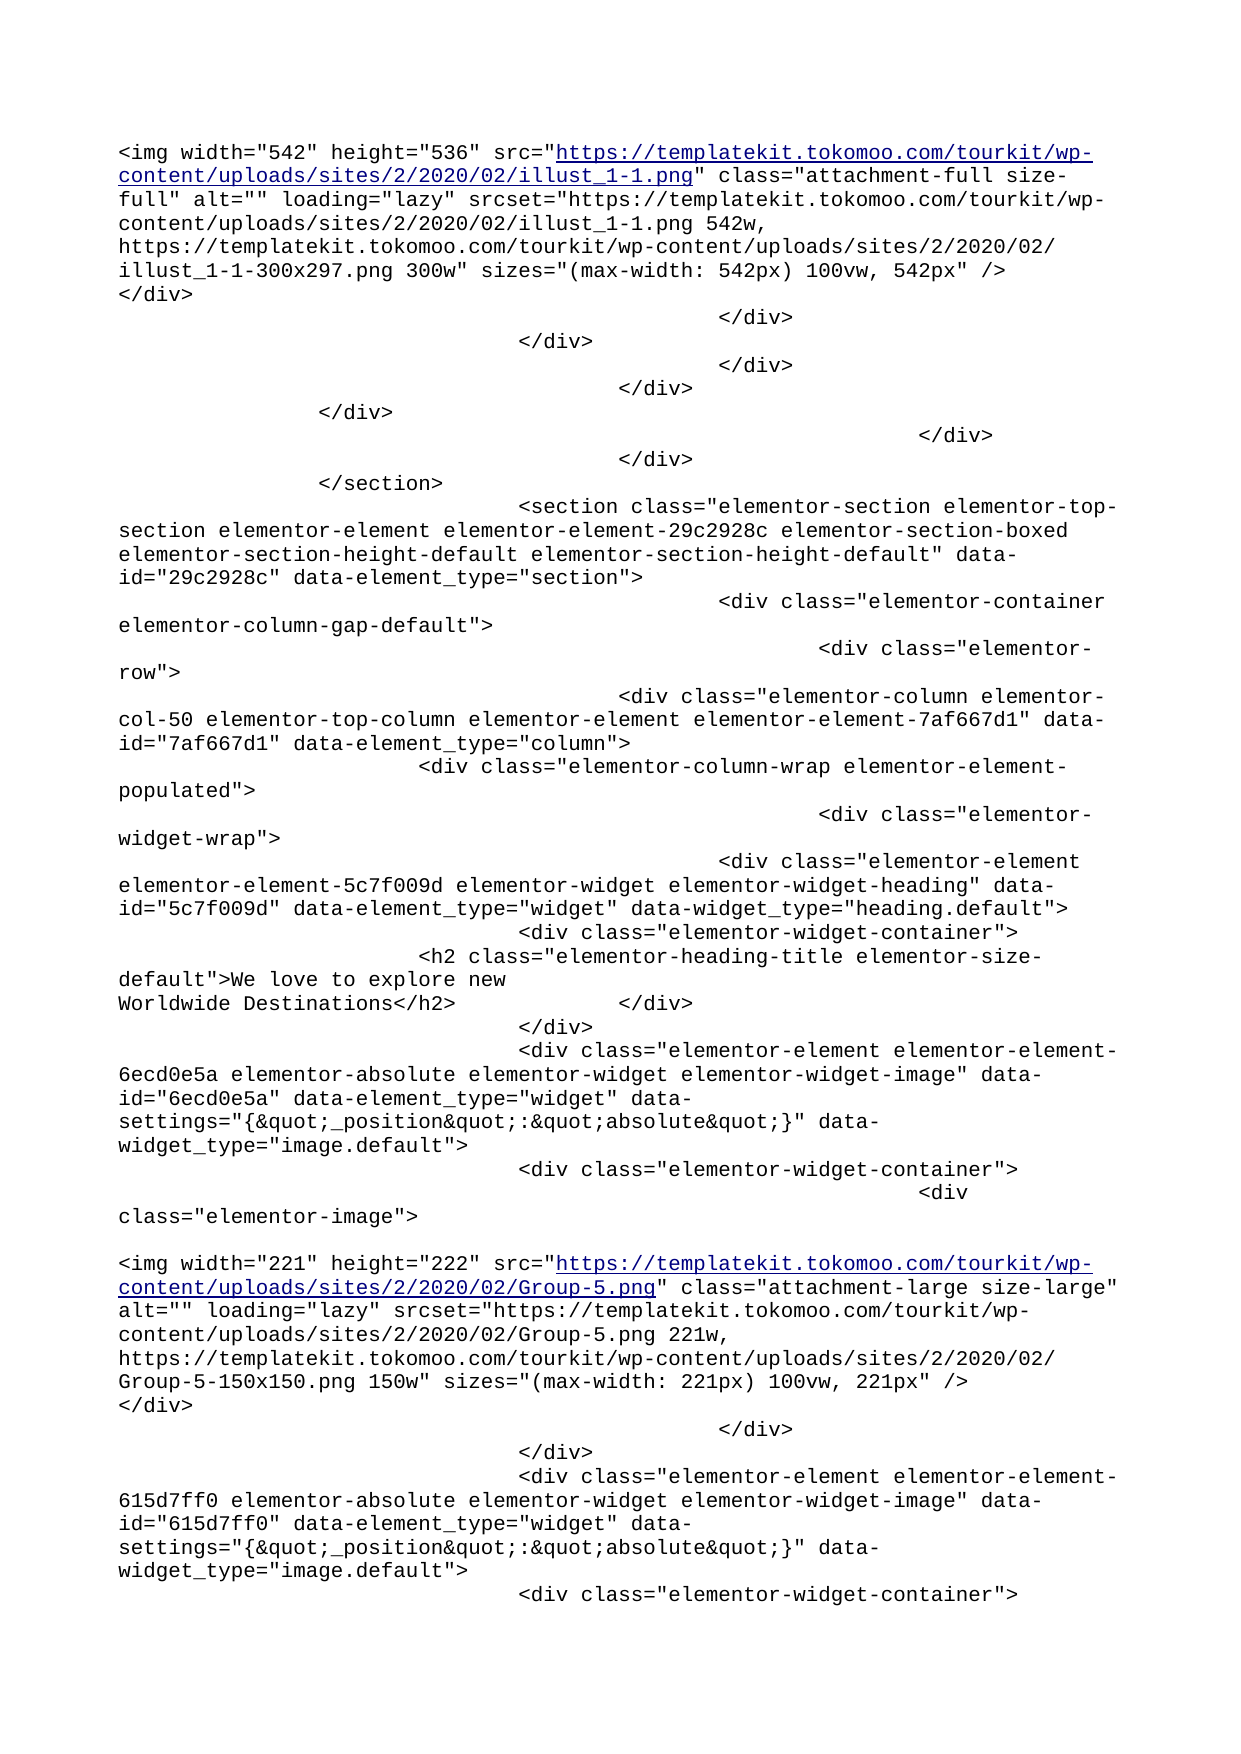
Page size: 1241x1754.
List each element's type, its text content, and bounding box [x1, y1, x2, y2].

text <div class="elementor-column elementor-col-50 elementor-top-column elementor-element elementor-element-7af667d1" data-id="7af667d1" data-element_type="column"> [118, 686, 1122, 757]
text <img width="221" height="222" src="https://templatekit.tokomoo.com/tourkit/wp-content/uploads/sites/2/2020/02/Group-5.png" class="attachment-large size-large" alt="" loading="lazy" srcset="https://templatekit.tokomoo.com/tourkit/wp-content/uploads/sites/2/2020/02/Group-5.png 221w, https://templatekit.tokomoo.com/tourkit/wp-content/uploads/sites/2/2020/02/Group-5-150x150.png 150w" sizes="(max-width: 221px) 100vw, 221px" /> </div> [118, 1229, 1122, 1419]
text <div class="elementor-column-wrap elementor-element-populated"> [118, 757, 1122, 804]
text </div> [118, 449, 1122, 473]
text <div class="elementor-image"> [118, 1182, 1122, 1229]
text <div class="elementor-widget-container"> [118, 1584, 1122, 1608]
text </div> [118, 1017, 1122, 1040]
text <div class="elementor-widget-wrap"> [118, 804, 1122, 851]
text </div> [118, 1419, 1122, 1442]
text </div> [118, 378, 1122, 402]
text <div class="elementor-container elementor-column-gap-default"> [118, 591, 1122, 638]
text Worldwide Destinations</h2> </div> [118, 993, 1122, 1017]
text <div class="elementor-widget-container"> [118, 1158, 1122, 1182]
text </section> [118, 473, 1122, 496]
text <img width="542" height="536" src="https://templatekit.tokomoo.com/tourkit/wp-content/uploads/sites/2/2020/02/illust_1-1.png" class="attachment-full size-full" alt="" loading="lazy" srcset="https://templatekit.tokomoo.com/tourkit/wp-content/uploads/sites/2/2020/02/illust_1-1.png 542w, https://templatekit.tokomoo.com/tourkit/wp-content/uploads/sites/2/2020/02/illust_1-1-300x297.png 300w" sizes="(max-width: 542px) 100vw, 542px" /> </div> [118, 118, 1122, 307]
text <div class="elementor-widget-container"> [118, 922, 1122, 946]
text </div> [118, 1442, 1122, 1466]
text <div class="elementor-element elementor-element-5c7f009d elementor-widget elementor-widget-heading" data-id="5c7f009d" data-element_type="widget" data-widget_type="heading.default"> [118, 851, 1122, 922]
text </div> [118, 307, 1122, 331]
text </div> [118, 354, 1122, 378]
text <div class="elementor-row"> [118, 638, 1122, 686]
text </div> [118, 426, 1122, 449]
text </div> [118, 331, 1122, 354]
text <h2 class="elementor-heading-title elementor-size-default">We love to explore new [118, 946, 1122, 993]
text <section class="elementor-section elementor-top-section elementor-element elementor-element-29c2928c elementor-section-boxed elementor-section-height-default elementor-section-height-default" data-id="29c2928c" data-element_type="section"> [118, 496, 1122, 591]
text <div class="elementor-element elementor-element-615d7ff0 elementor-absolute elementor-widget elementor-widget-image" data-id="615d7ff0" data-element_type="widget" data-settings="{&quot;_position&quot;:&quot;absolute&quot;}" data-widget_type="image.default"> [118, 1466, 1122, 1584]
text </div> [118, 402, 1122, 426]
text <div class="elementor-element elementor-element-6ecd0e5a elementor-absolute elementor-widget elementor-widget-image" data-id="6ecd0e5a" data-element_type="widget" data-settings="{&quot;_position&quot;:&quot;absolute&quot;}" data-widget_type="image.default"> [118, 1040, 1122, 1158]
